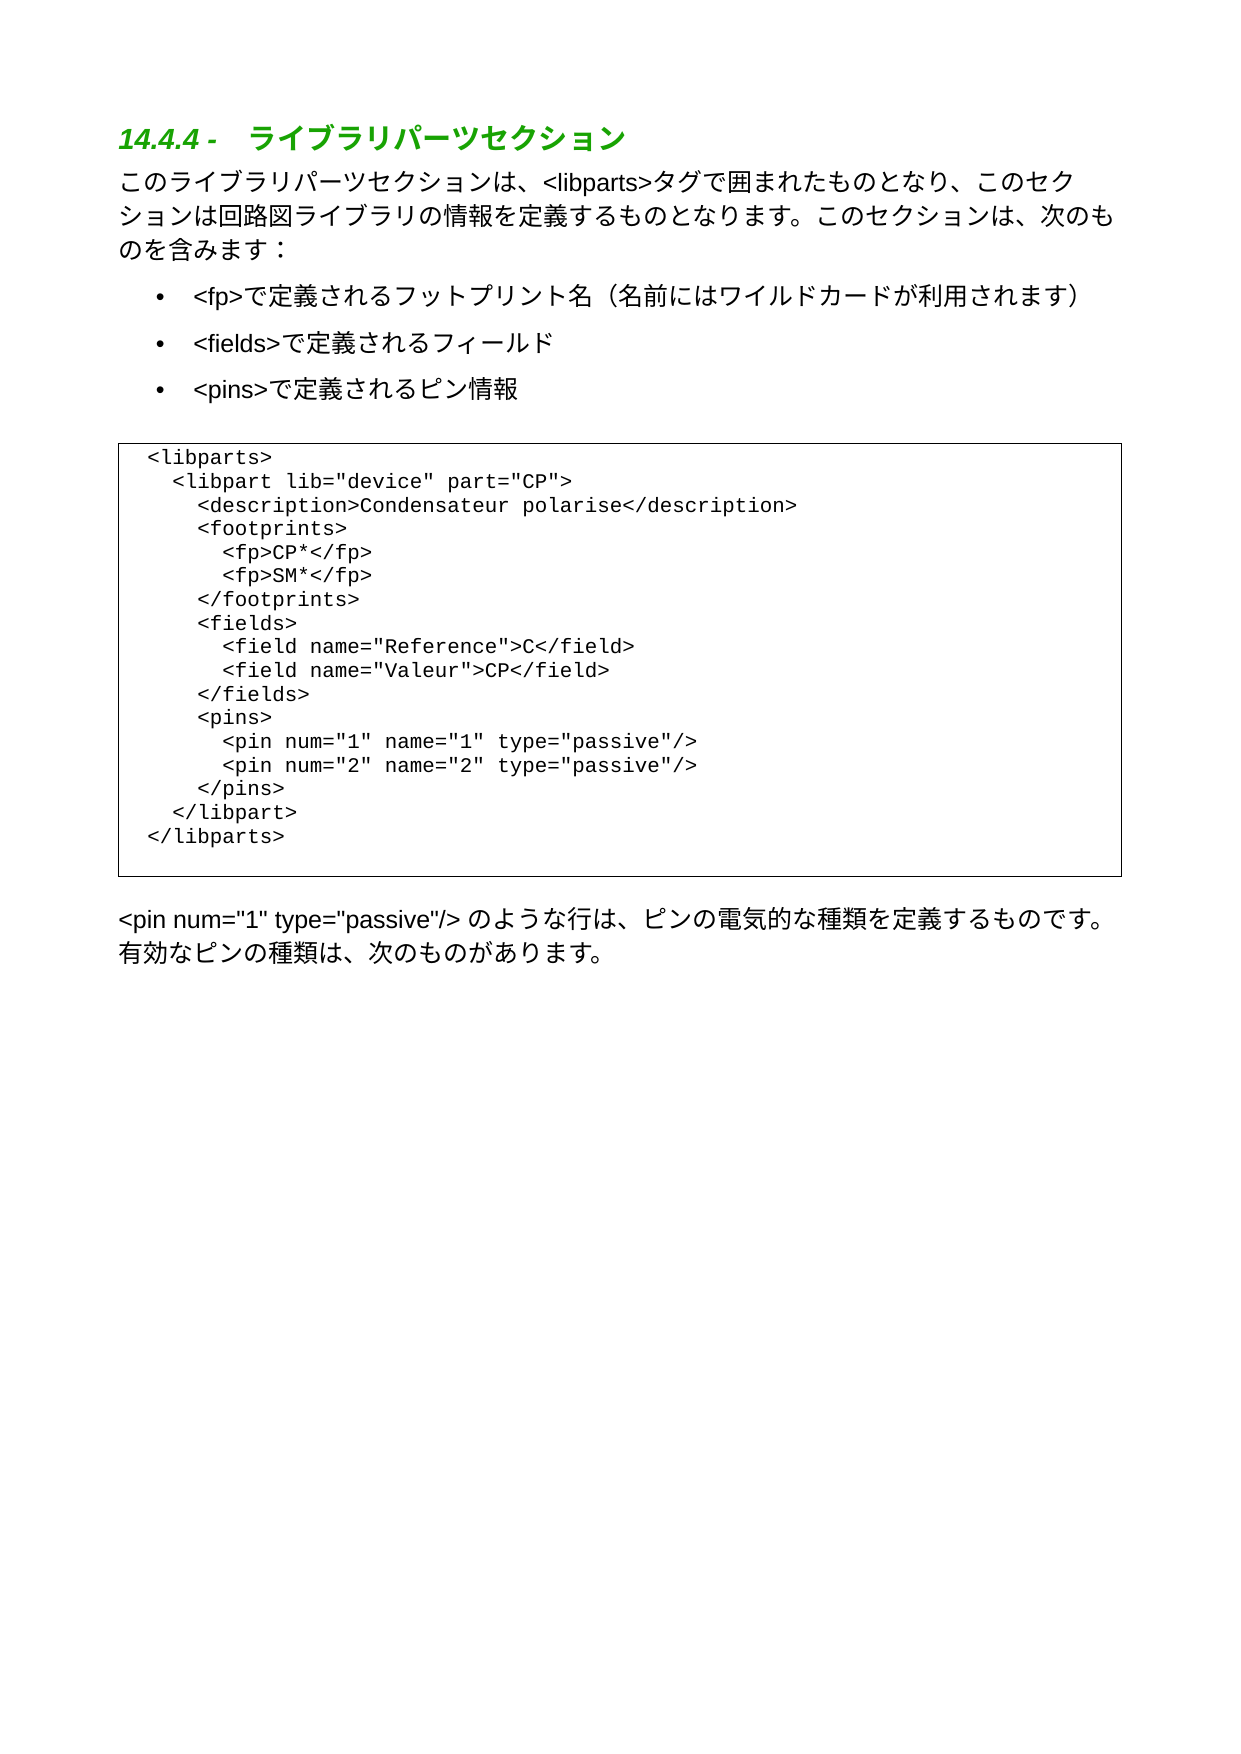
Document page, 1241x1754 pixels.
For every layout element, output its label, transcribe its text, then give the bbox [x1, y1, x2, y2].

text </footprints> [119, 585, 1121, 609]
text <fp>CP*</fp> [119, 538, 1121, 562]
text </pins> [119, 774, 1121, 798]
text <pin num="2" name="2" type="passive"/> [119, 751, 1121, 774]
list <fp>で定義されるフットプリント名（名前にはワイルドカードが利用されます） [156, 279, 1122, 313]
text <field name="Reference">C</field> [119, 632, 1121, 656]
text <fields> [119, 609, 1121, 632]
subtitle ライブラリパーツセクション [118, 118, 1122, 158]
list <fields>で定義されるフィールド [156, 326, 1122, 359]
text </fields> [119, 680, 1121, 703]
text <fp>SM*</fp> [119, 562, 1121, 585]
text <pins> [119, 703, 1121, 727]
text <libparts> [119, 444, 1121, 467]
text <description>Condensateur polarise</description> [119, 491, 1121, 514]
text <pin num="1" type="passive"/> のような行は、ピンの電気的な種類を定義するものです。有効なピンの種類は、次のものがあります。 [118, 902, 1122, 970]
text <footprints> [119, 514, 1121, 538]
list <pins>で定義されるピン情報 [156, 372, 1122, 406]
text </libparts> [119, 822, 1121, 849]
text <field name="Valeur">CP</field> [119, 656, 1121, 680]
text </libpart> [119, 798, 1121, 822]
text <libpart lib="device" part="CP"> [119, 467, 1121, 491]
text <pin num="1" name="1" type="passive"/> [119, 727, 1121, 751]
text このライブラリパーツセクションは、<libparts>タグで囲まれたものとなり、このセクションは回路図ライブラリの情報を定義するものとなります。このセクションは、次のものを含みます： [118, 164, 1122, 266]
